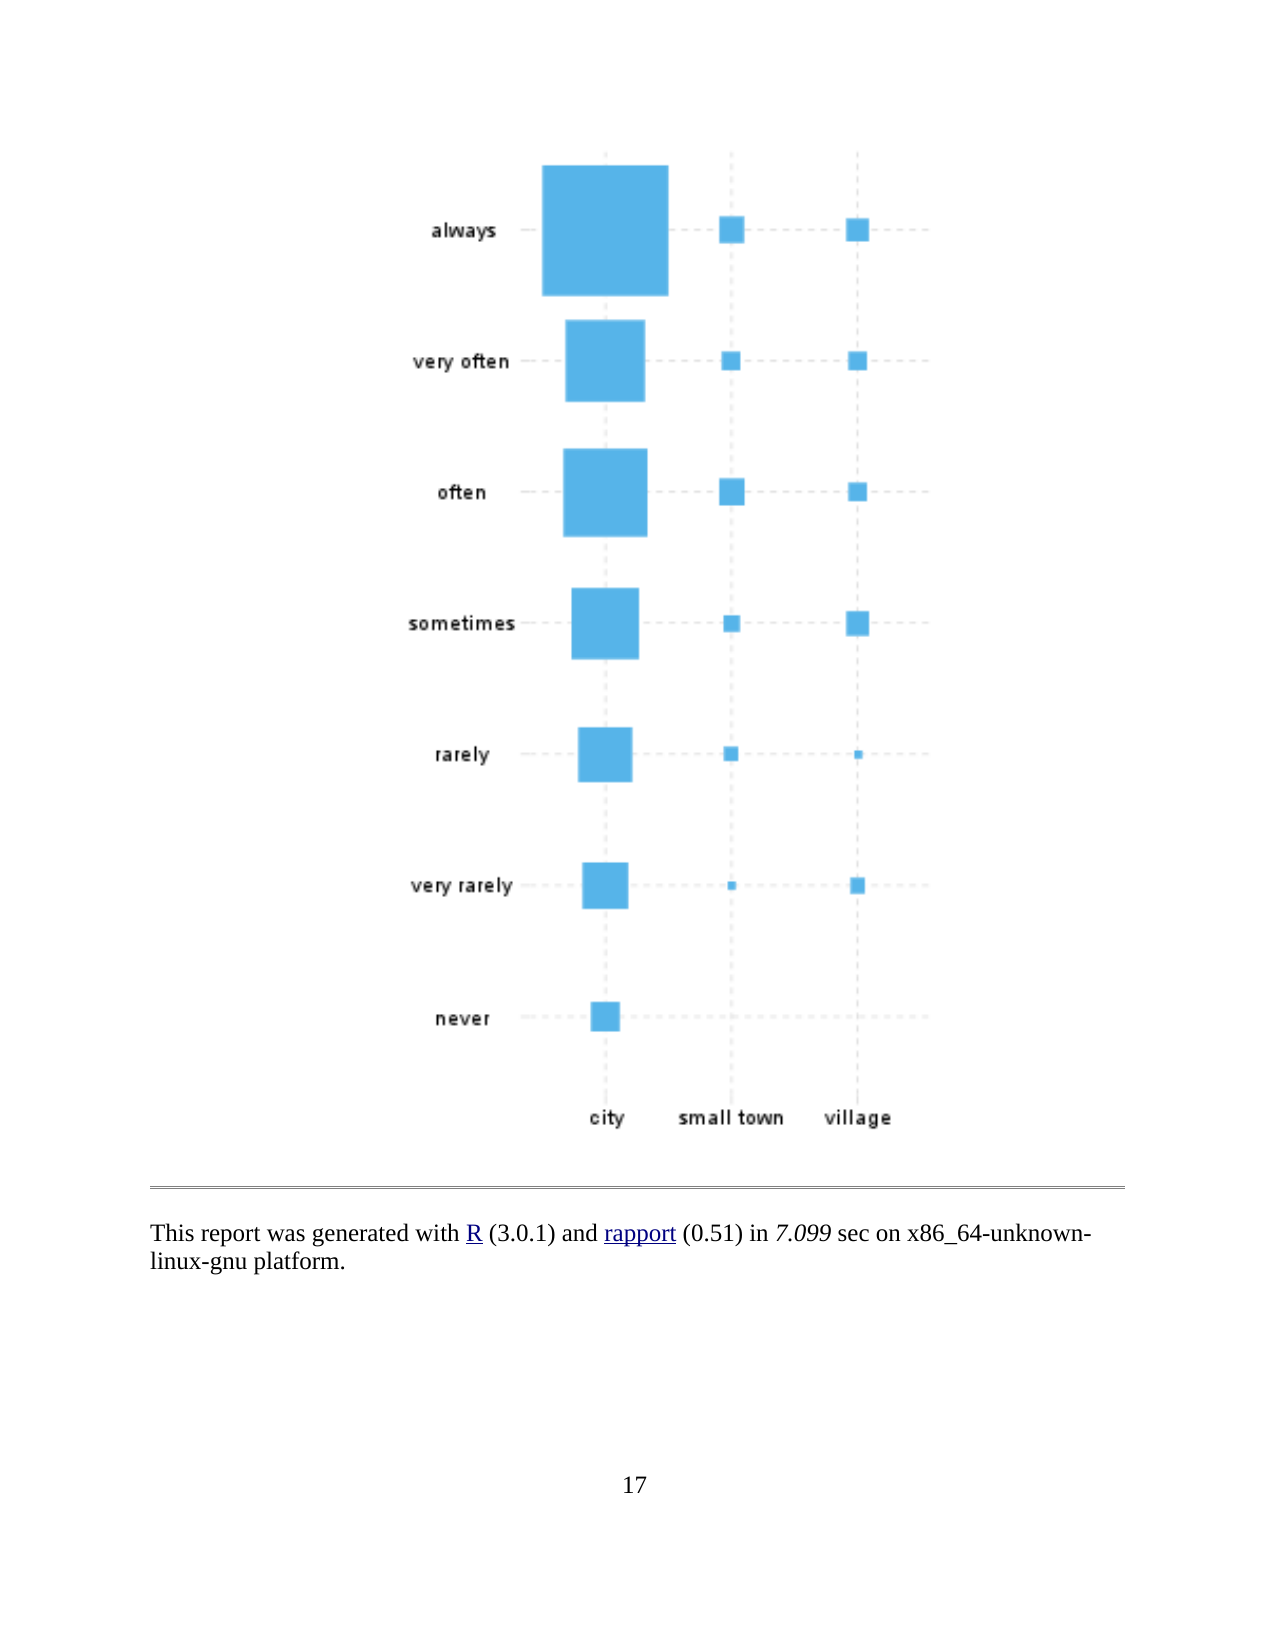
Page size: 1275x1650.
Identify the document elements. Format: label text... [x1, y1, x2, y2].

text This report was generated with R (3.0.1) and rapport (0.51) in 7.099 sec on x86_64-unknown-linux-gnu platform. [150, 1218, 1125, 1275]
picture [150, 150, 1163, 1163]
